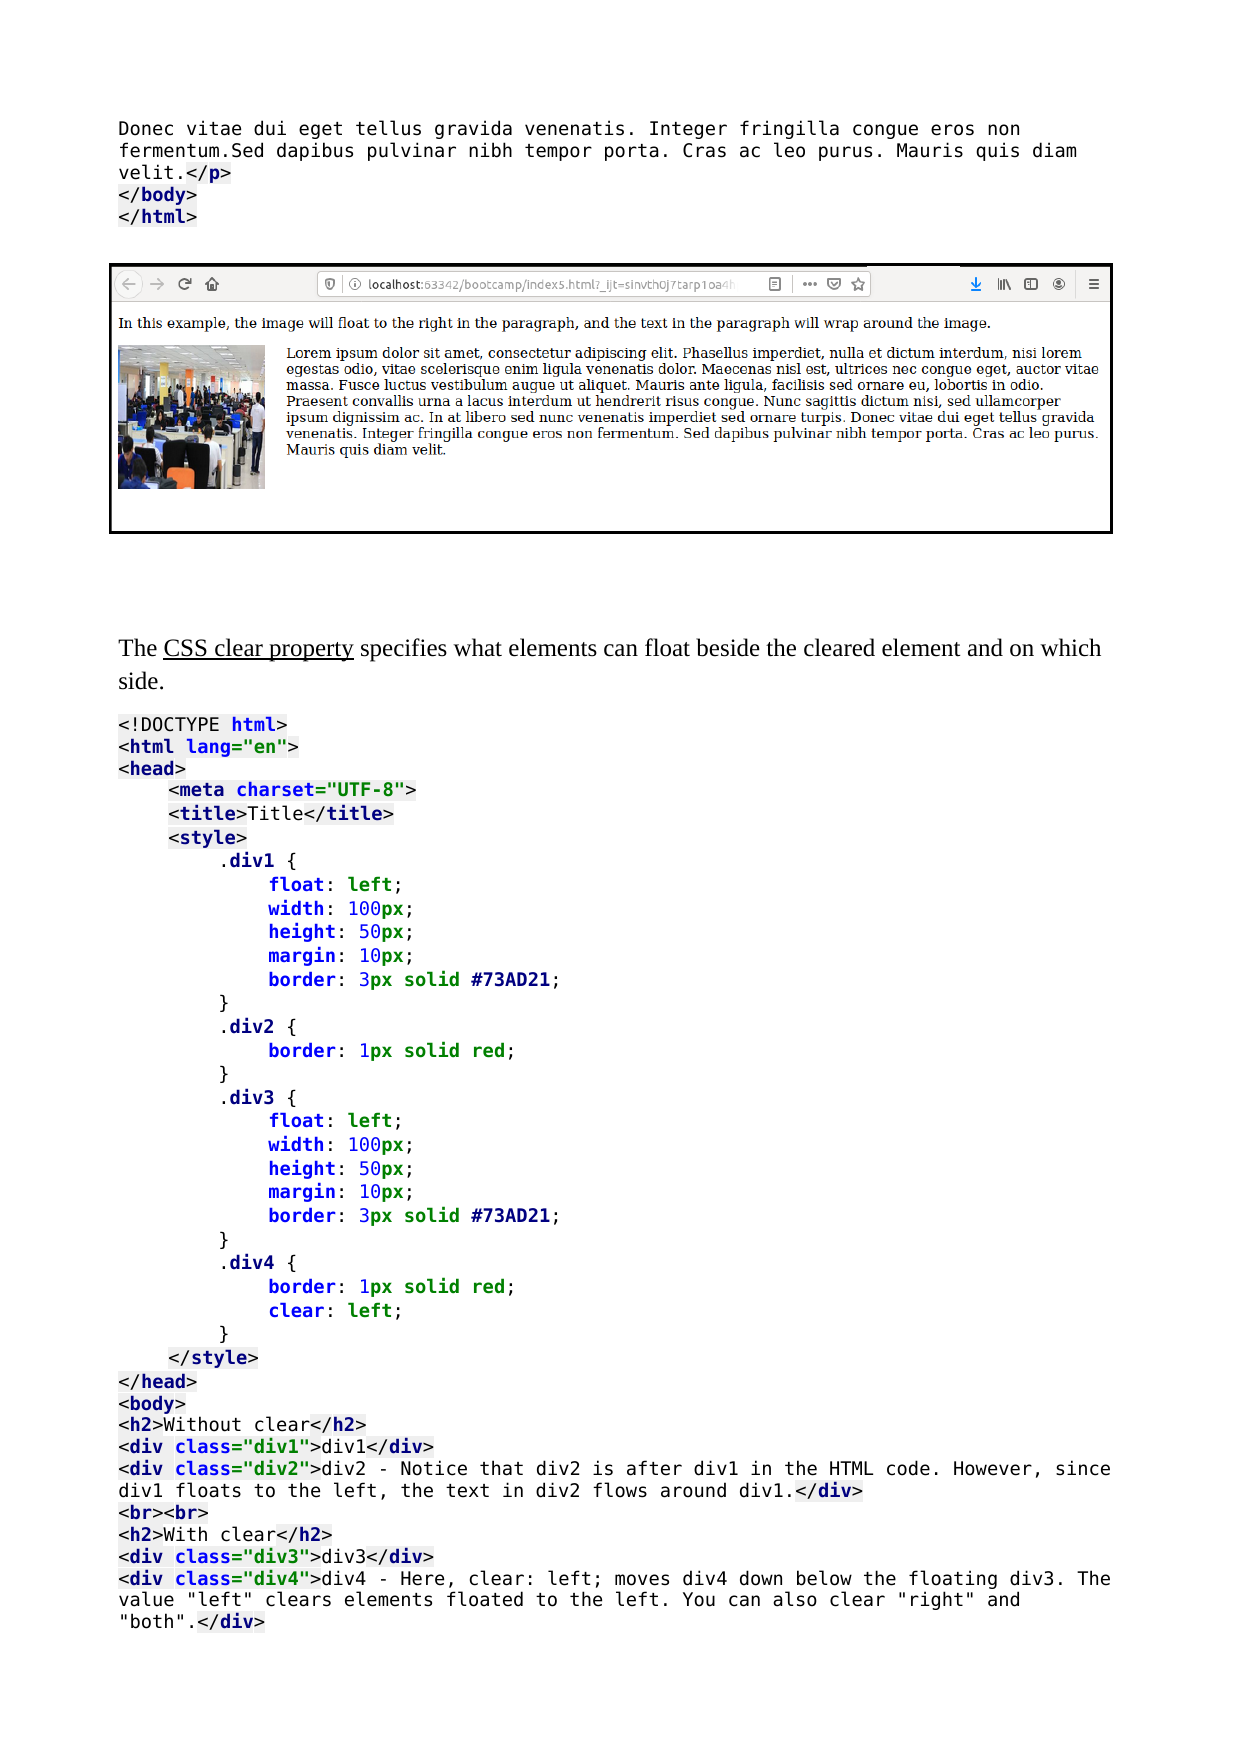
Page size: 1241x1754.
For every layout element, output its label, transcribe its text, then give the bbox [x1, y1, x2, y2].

text <style> [118, 827, 1122, 850]
text <!DOCTYPE html> [118, 714, 1122, 736]
text .div1 { [118, 850, 1122, 874]
text border: 1px solid red; [118, 1039, 1122, 1063]
text .div3 { [118, 1087, 1122, 1111]
text <meta charset="UTF-8"> [118, 779, 1122, 803]
text <h2>With clear</h2> [118, 1524, 1122, 1546]
text } [118, 992, 1122, 1016]
text .div4 { [118, 1252, 1122, 1276]
text border: 1px solid red; [118, 1276, 1122, 1300]
text </body> [118, 184, 1122, 206]
text <html lang="en"> [118, 736, 1122, 758]
text <div class="div3">div3</div> [118, 1546, 1122, 1567]
text <br><br> [118, 1502, 1122, 1524]
text } [118, 1063, 1122, 1087]
text clear: left; [118, 1300, 1122, 1323]
text border: 3px solid #73AD21; [118, 969, 1122, 992]
text margin: 10px; [118, 945, 1122, 969]
text </head> [118, 1371, 1122, 1392]
text </html> [118, 206, 1122, 227]
text <title>Title</title> [118, 803, 1122, 827]
picture [111, 266, 1110, 531]
text } [118, 1323, 1122, 1347]
text <h2>Without clear</h2> [118, 1414, 1122, 1436]
text <div class="div1">div1</div> [118, 1436, 1122, 1458]
text .div2 { [118, 1016, 1122, 1039]
text float: left; [118, 1111, 1122, 1134]
text <head> [118, 758, 1122, 779]
text The CSS clear property specifies what elements can float beside the cleared element and on which side. [118, 633, 1122, 695]
text <div class="div2">div2 - Notice that div2 is after div1 in the HTML code. However, since div1 floats to the left, the text in div2 flows around div1.</div> [118, 1458, 1122, 1502]
text </style> [118, 1347, 1122, 1371]
text margin: 10px; [118, 1181, 1122, 1205]
text <body> [118, 1392, 1122, 1414]
text width: 100px; [118, 898, 1122, 921]
text width: 100px; [118, 1134, 1122, 1158]
text float: left; [118, 874, 1122, 898]
text Donec vitae dui eget tellus gravida venenatis. Integer fringilla congue eros non fermentum.Sed dapibus pulvinar nibh tempor porta. Cras ac leo purus. Mauris quis diam velit.</p> [118, 118, 1122, 184]
text <div class="div4">div4 - Here, clear: left; moves div4 down below the floating div3. The value "left" clears elements floated to the left. You can also clear "right" and "both".</div> [118, 1567, 1122, 1633]
text border: 3px solid #73AD21; [118, 1205, 1122, 1229]
text height: 50px; [118, 1158, 1122, 1181]
text height: 50px; [118, 921, 1122, 945]
text } [118, 1229, 1122, 1252]
